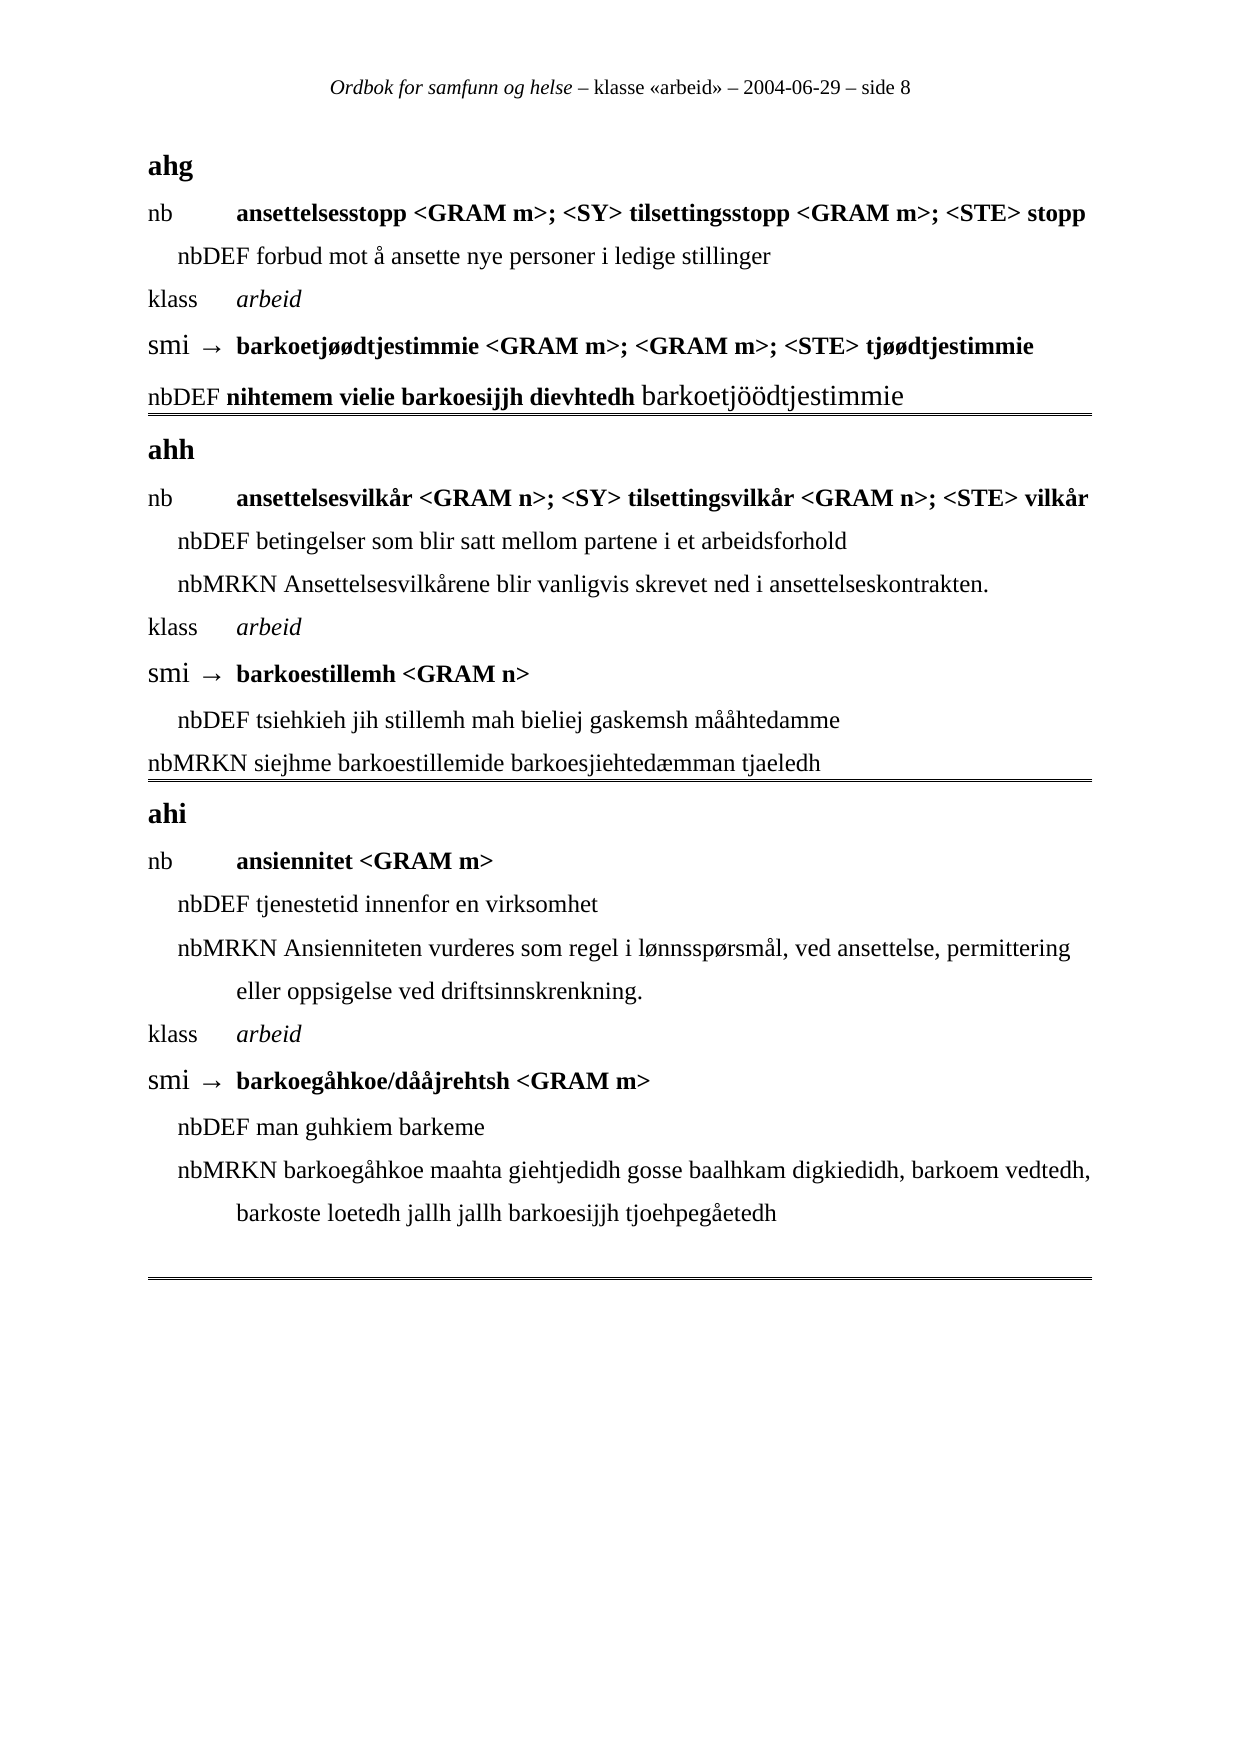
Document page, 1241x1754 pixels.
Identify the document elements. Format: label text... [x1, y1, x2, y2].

text nbMRKN Ansienniteten vurderes som regel i lønnsspørsmål, ved ansettelse, permittering eller oppsigelse ved driftsinnskrenkning. [177, 933, 1092, 1004]
text klass arbeid [148, 284, 1092, 313]
text nb ansettelsesstopp <GRAM m>; <SY> tilsettingsstopp <GRAM m>; <STE> stopp [148, 198, 1092, 227]
text nbDEF tsiehkieh jih stillemh mah bieliej gaskemsh mååhtedamme [177, 705, 1092, 734]
text nbDEF tjenestetid innenfor en virksomhet [177, 889, 1092, 918]
text smi → barkoestillemh <GRAM n> [148, 655, 1092, 689]
text nbDEF betingelser som blir satt mellom partene i et arbeidsforhold [177, 526, 1092, 554]
text ahg [148, 148, 1092, 181]
text klass arbeid [148, 1019, 1092, 1048]
text ahh [148, 432, 1092, 466]
text nb ansettelsesvilkår <GRAM n>; <SY> tilsettingsvilkår <GRAM n>; <STE> vilkår [148, 483, 1092, 511]
text nb ansiennitet <GRAM m> [148, 846, 1092, 875]
text ahi [148, 796, 1092, 829]
text nbDEF forbud mot å ansette nye personer i ledige stillinger [177, 241, 1092, 270]
text nbMRKN barkoegåhkoe maahta giehtjedidh gosse baalhkam digkiedidh, barkoem vedtedh, barkoste loetedh jallh jallh barkoesijjh tjoehpegåetedh [177, 1155, 1092, 1227]
text smi → barkoetjøødtjestimmie <GRAM m>; <GRAM m>; <STE> tjøødtjestimmie [148, 327, 1092, 361]
text nbDEF man guhkiem barkeme [177, 1112, 1092, 1141]
text nbMRKN siejhme barkoestillemide barkoesjiehtedæmman tjaeledh [148, 748, 1092, 779]
text nbDEF nihtemem vielie barkoesijjh dievhtedh barkoetjöödtjestimmie [148, 378, 1092, 413]
text nbMRKN Ansettelsesvilkårene blir vanligvis skrevet ned i ansettelseskontrakten. [177, 569, 1092, 598]
text klass arbeid [148, 612, 1092, 641]
text smi → barkoegåhkoe/dååjrehtsh <GRAM m> [148, 1062, 1092, 1096]
